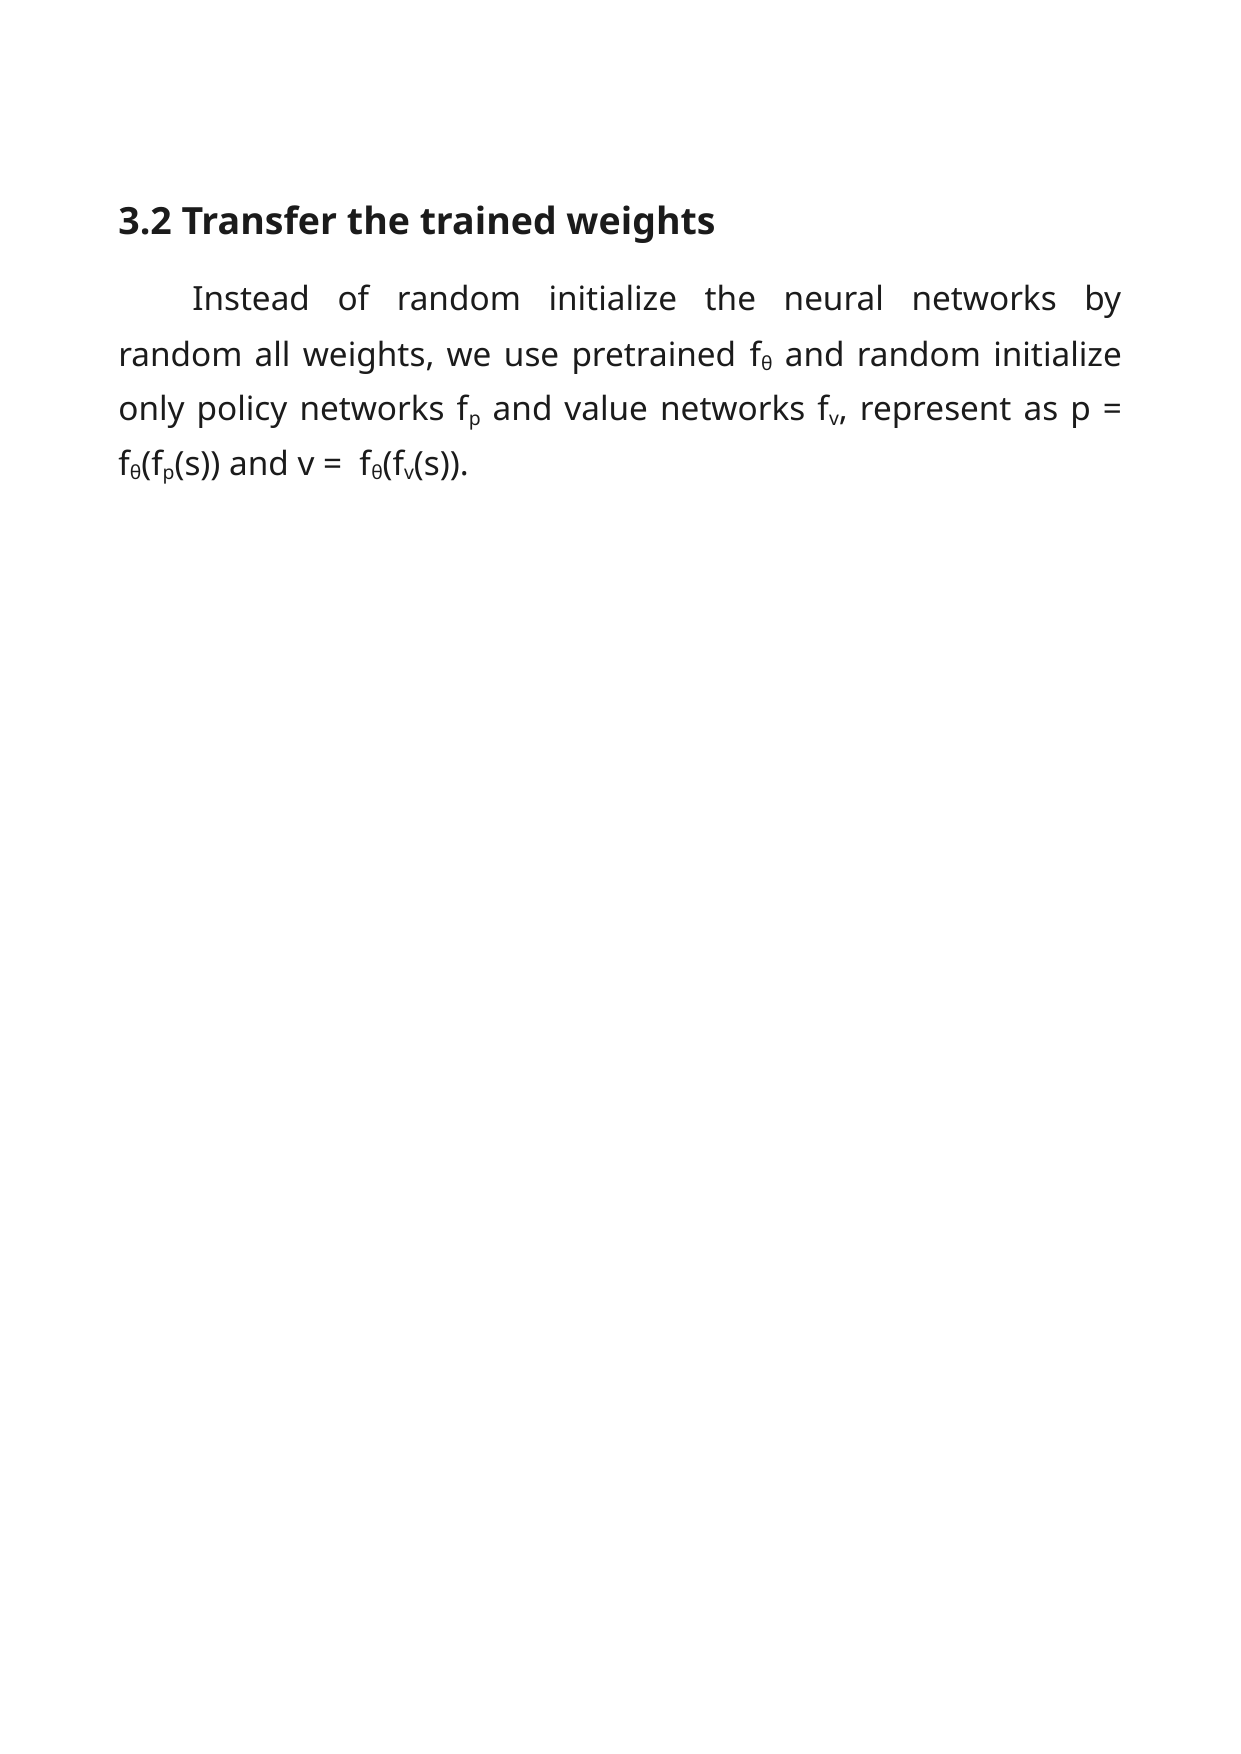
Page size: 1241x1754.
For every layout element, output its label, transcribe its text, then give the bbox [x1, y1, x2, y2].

text 3.2 Transfer the trained weights [118, 194, 1122, 245]
text Instead of random initialize the neural networks by random all weights, we use pretrained fθ and random initialize only policy networks fp and value networks fv, represent as p = fθ(fp(s)) and v = fθ(fv(s)). [118, 271, 1122, 485]
